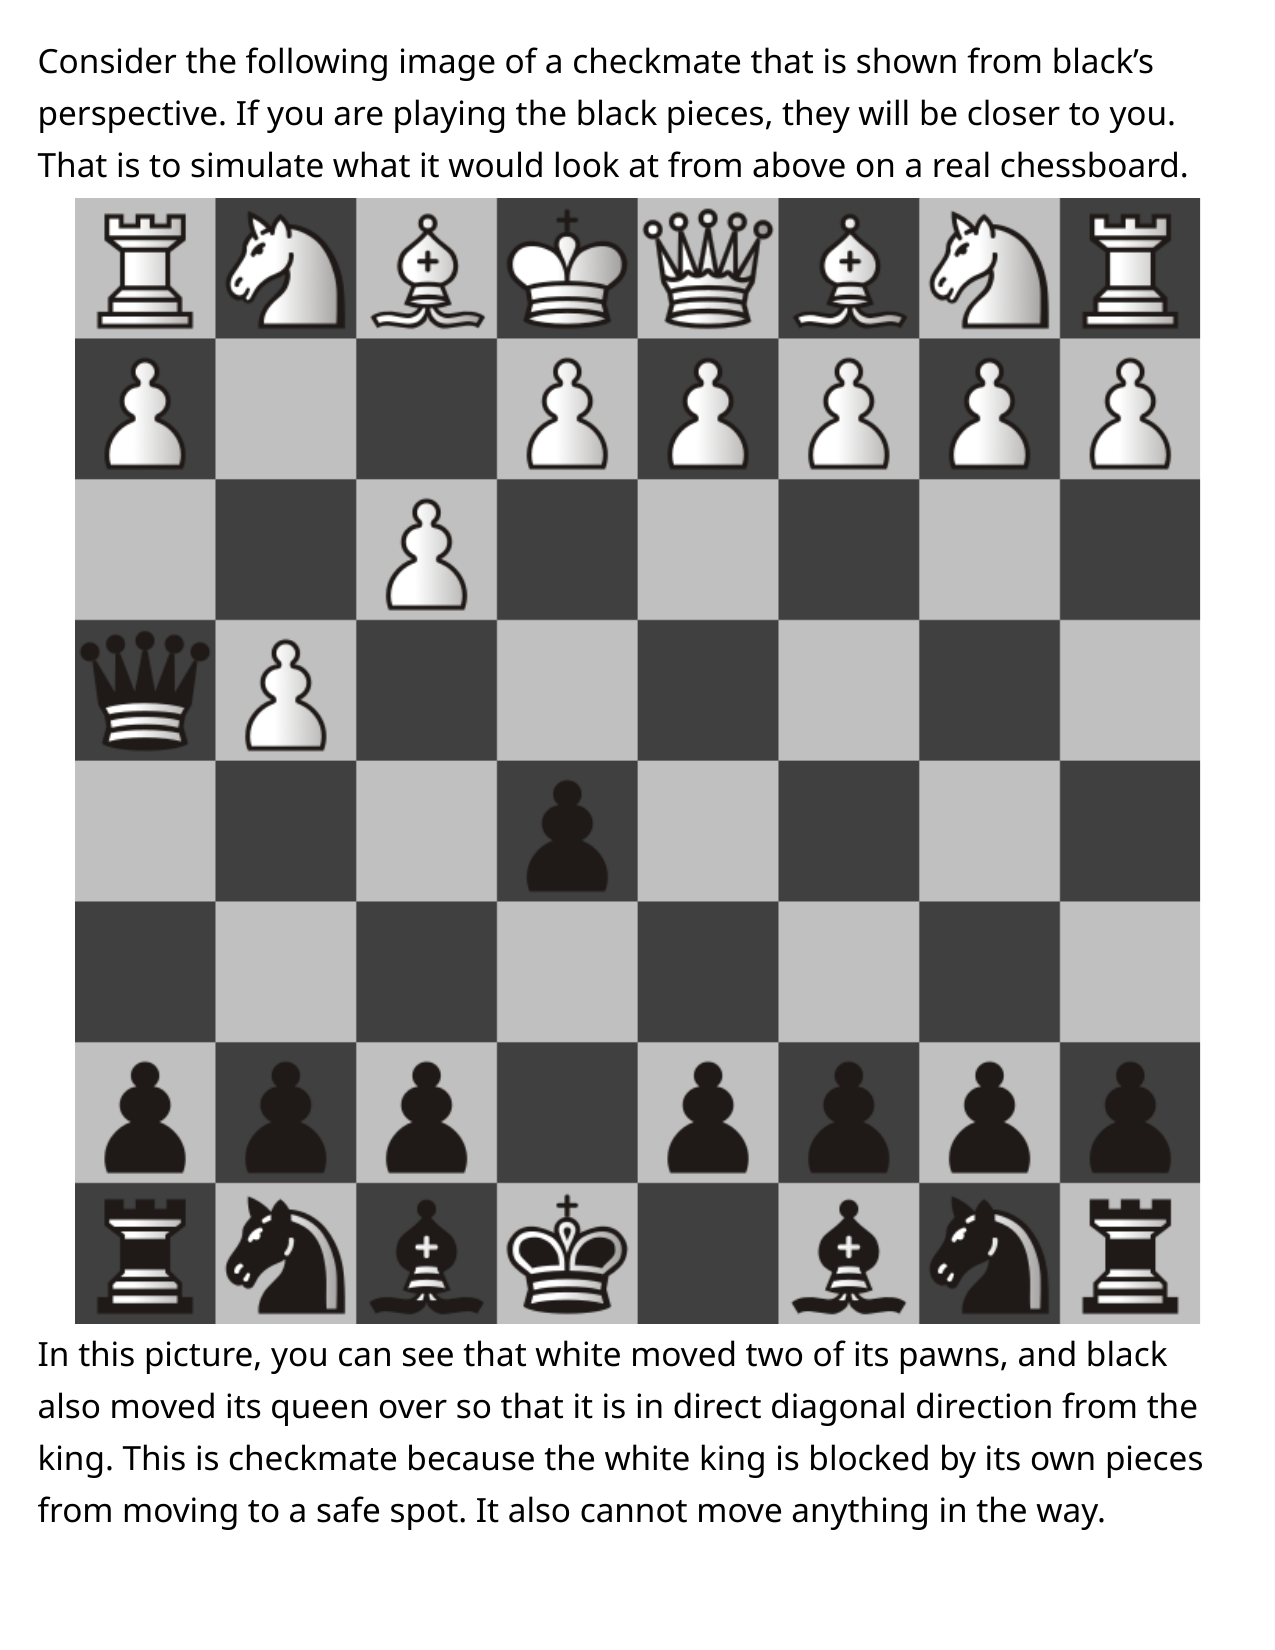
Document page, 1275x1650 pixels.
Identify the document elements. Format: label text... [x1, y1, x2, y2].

picture [75, 198, 1200, 1324]
text Consider the following image of a checkmate that is shown from black’s perspective. If you are playing the black pieces, they will be closer to you. That is to simulate what it would look at from above on a real chessboard. [37, 37, 1237, 187]
text In this picture, you can see that white moved two of its pawns, and black also moved its queen over so that it is in direct diagonal direction from the king. This is checkmate because the white king is blocked by its own pieces from moving to a safe spot. It also cannot move anything in the way. [37, 209, 1237, 1532]
